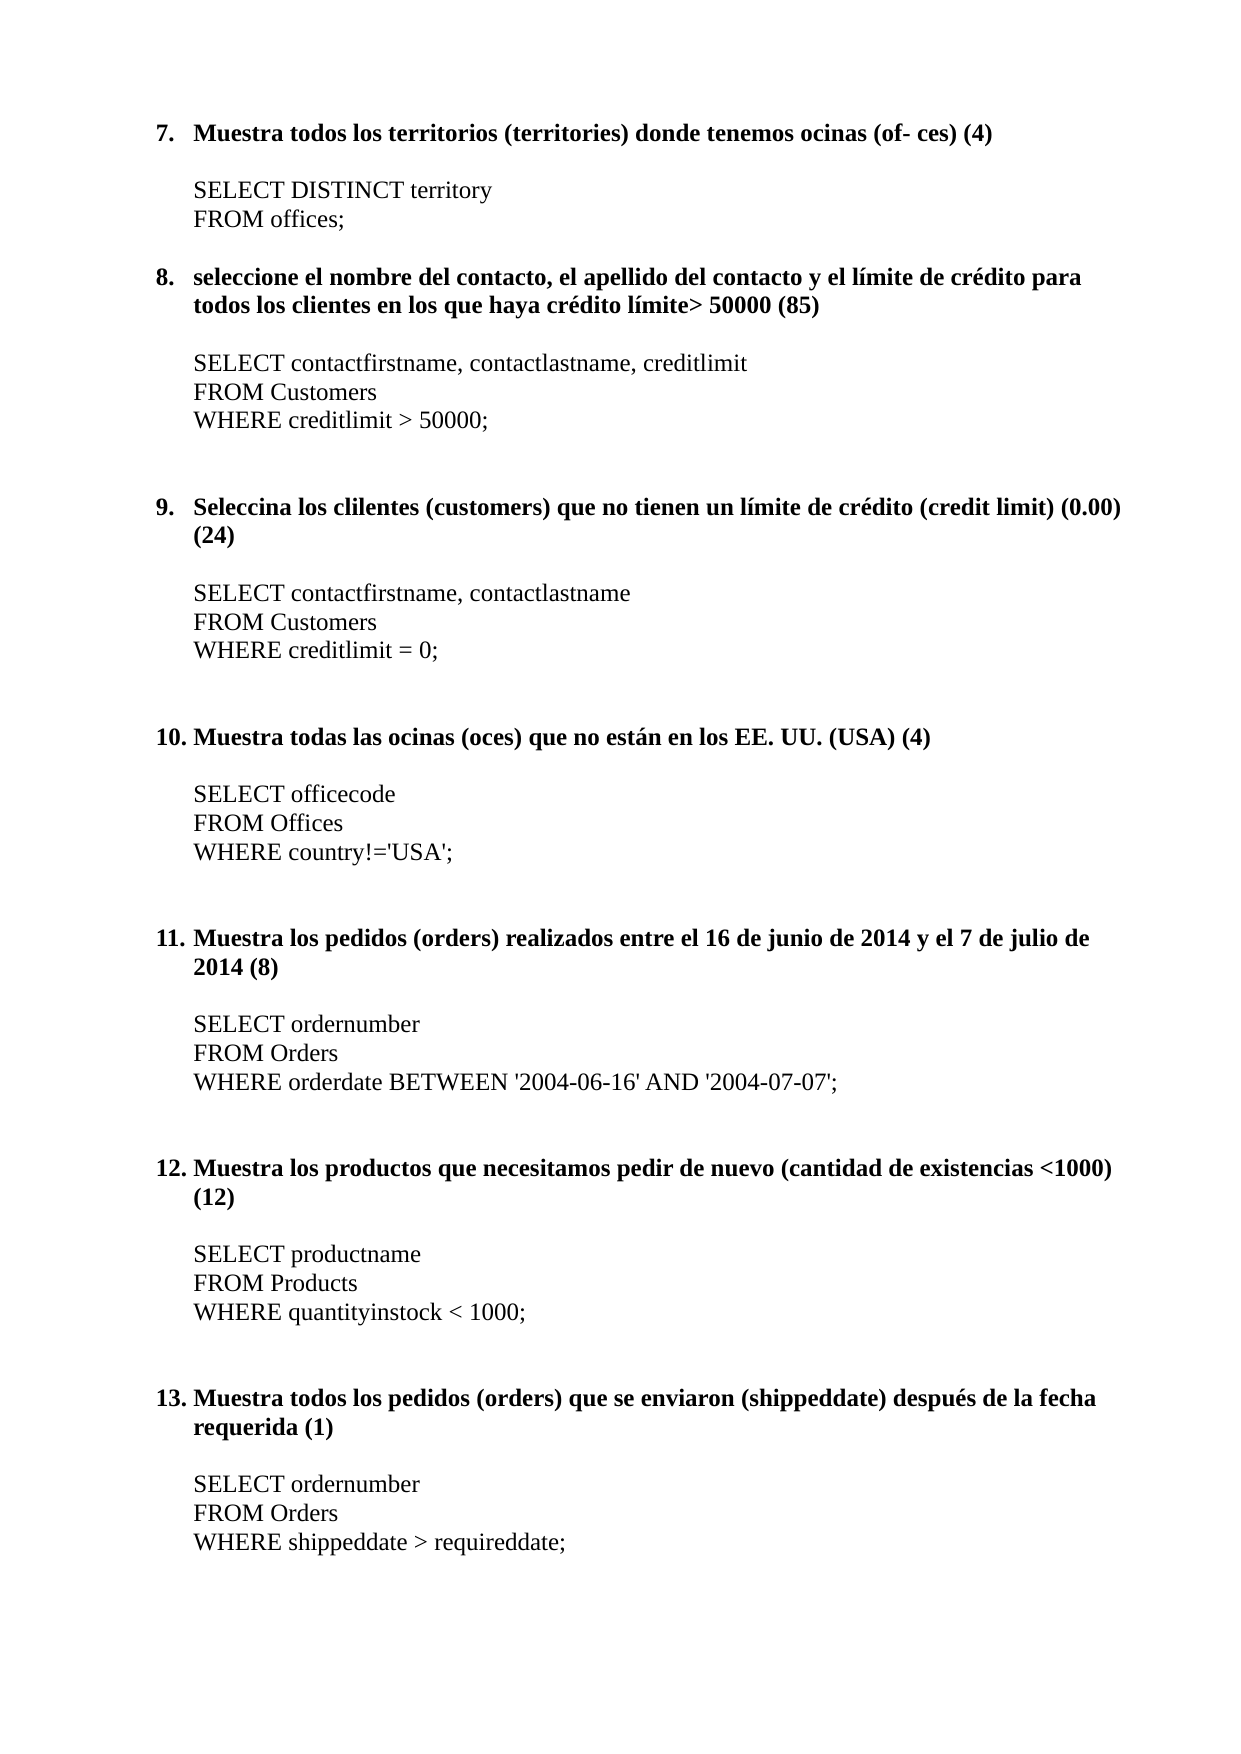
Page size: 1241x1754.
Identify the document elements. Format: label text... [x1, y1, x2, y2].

list Muestra todos los pedidos (orders) que se enviaron (shippeddate) después de la fecha requerida (1) [156, 1383, 1122, 1441]
list Muestra los productos que necesitamos pedir de nuevo (cantidad de existencias <1000) (12) [156, 1153, 1122, 1211]
list Muestra todas las ocinas (oces) que no están en los EE. UU. (USA) (4) [156, 722, 1122, 751]
list WHERE quantityinstock < 1000; [156, 1297, 1122, 1326]
list SELECT contactfirstname, contactlastname, creditlimit [156, 348, 1122, 377]
list seleccione el nombre del contacto, el apellido del contacto y el límite de crédito para todos los clientes en los que haya crédito límite> 50000 (85) [156, 262, 1122, 319]
list FROM Products [156, 1268, 1122, 1297]
list Seleccina los clilentes (customers) que no tienen un límite de crédito (credit limit) (0.00) (24) [156, 492, 1122, 549]
list SELECT productname [156, 1239, 1122, 1268]
list SELECT contactfirstname, contactlastname [156, 578, 1122, 607]
list WHERE orderdate BETWEEN '2004-06-16' AND '2004-07-07'; [156, 1067, 1122, 1096]
list WHERE shippeddate > requireddate; [156, 1527, 1122, 1556]
list SELECT officecode [156, 779, 1122, 808]
list SELECT ordernumber [156, 1469, 1122, 1498]
list WHERE creditlimit = 0; [156, 636, 1122, 664]
list FROM Offices [156, 808, 1122, 837]
list FROM offices; [156, 204, 1122, 233]
list Muestra los pedidos (orders) realizados entre el 16 de junio de 2014 y el 7 de julio de 2014 (8) [156, 923, 1122, 981]
list FROM Orders [156, 1038, 1122, 1067]
list WHERE country!='USA'; [156, 837, 1122, 866]
list FROM Orders [156, 1498, 1122, 1527]
list WHERE creditlimit > 50000; [156, 406, 1122, 434]
list Muestra todos los territorios (territories) donde tenemos ocinas (of- ces) (4) [156, 118, 1122, 147]
list SELECT DISTINCT territory [156, 176, 1122, 204]
list SELECT ordernumber [156, 1009, 1122, 1038]
list FROM Customers [156, 377, 1122, 406]
list FROM Customers [156, 607, 1122, 636]
